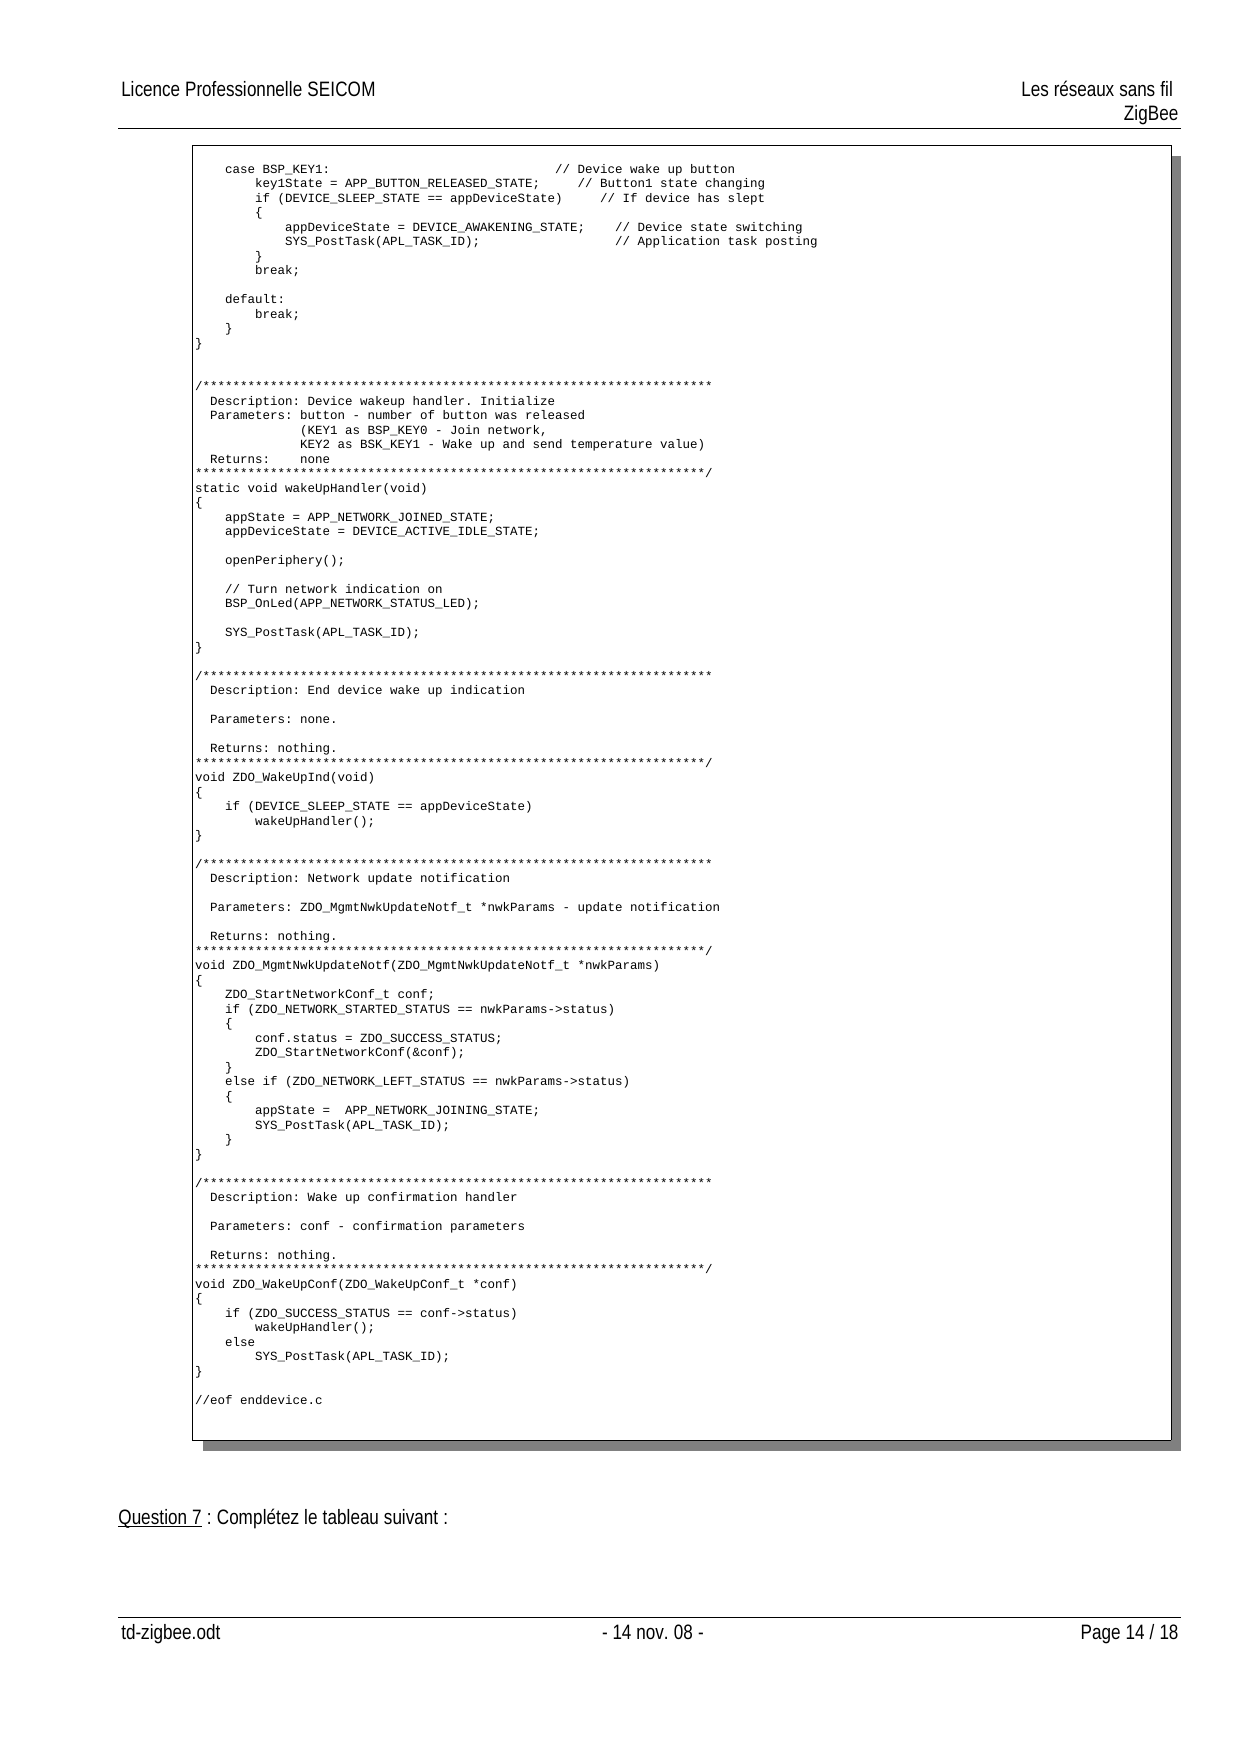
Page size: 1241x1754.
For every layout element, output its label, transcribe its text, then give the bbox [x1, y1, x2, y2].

text ZDO_StartNetworkConf_t conf; [193, 985, 1171, 1000]
text (KEY1 as BSP_KEY0 - Join network, [193, 421, 1171, 435]
text { [193, 782, 1171, 797]
text if (DEVICE_SLEEP_STATE == appDeviceState) // If device has slept [193, 189, 1171, 203]
text key1State = APP_BUTTON_RELEASED_STATE; // Button1 state changing [193, 174, 1171, 189]
text Parameters: button - number of button was released [193, 406, 1171, 421]
text } [193, 1058, 1171, 1072]
text ********************************************************************/ [193, 753, 1171, 768]
text if (DEVICE_SLEEP_STATE == appDeviceState) [193, 797, 1171, 811]
text SYS_PostTask(APL_TASK_ID); [193, 623, 1171, 638]
text appDeviceState = DEVICE_AWAKENING_STATE; // Device state switching [193, 218, 1171, 232]
text /******************************************************************** [193, 855, 1171, 869]
text appState = APP_NETWORK_JOINED_STATE; [193, 507, 1171, 522]
text appState = APP_NETWORK_JOINING_STATE; [193, 1101, 1171, 1116]
text } [193, 334, 1171, 351]
text } [193, 1130, 1171, 1144]
text if (ZDO_SUCCESS_STATUS == conf->status) [193, 1304, 1171, 1318]
text /******************************************************************** [193, 1173, 1171, 1188]
text { [193, 971, 1171, 985]
text break; [193, 261, 1171, 279]
text KEY2 as BSK_KEY1 - Wake up and send temperature value) [193, 435, 1171, 449]
text Returns: nothing. [193, 1246, 1171, 1260]
text ********************************************************************/ [193, 464, 1171, 478]
text Returns: nothing. [193, 739, 1171, 753]
text { [193, 1087, 1171, 1101]
text // Turn network indication on [193, 580, 1171, 594]
text } [193, 826, 1171, 843]
text void ZDO_WakeUpInd(void) [193, 768, 1171, 782]
text } [193, 247, 1171, 261]
text static void wakeUpHandler(void) [193, 478, 1171, 493]
text { [193, 493, 1171, 507]
text conf.status = ZDO_SUCCESS_STATUS; [193, 1029, 1171, 1043]
text } [193, 319, 1171, 334]
text wakeUpHandler(); [193, 1318, 1171, 1333]
text void ZDO_WakeUpConf(ZDO_WakeUpConf_t *conf) [193, 1275, 1171, 1289]
text break; [193, 305, 1171, 319]
text Parameters: ZDO_MgmtNwkUpdateNotf_t *nwkParams - update notification [193, 898, 1171, 916]
text openPeriphery(); [193, 551, 1171, 568]
text void ZDO_MgmtNwkUpdateNotf(ZDO_MgmtNwkUpdateNotf_t *nwkParams) [193, 956, 1171, 971]
text ********************************************************************/ [193, 1260, 1171, 1275]
text { [193, 1014, 1171, 1029]
text /******************************************************************** [193, 667, 1171, 681]
text appDeviceState = DEVICE_ACTIVE_IDLE_STATE; [193, 522, 1171, 539]
text //eof enddevice.c [193, 1391, 1171, 1408]
text /******************************************************************** [193, 377, 1171, 392]
text else [193, 1333, 1171, 1347]
text } [193, 638, 1171, 655]
text Description: Device wakeup handler. Initialize [193, 392, 1171, 406]
text ZDO_StartNetworkConf(&conf); [193, 1043, 1171, 1058]
text case BSP_KEY1: // Device wake up button [193, 160, 1171, 174]
text ********************************************************************/ [193, 942, 1171, 956]
text Description: End device wake up indication [193, 681, 1171, 699]
text Returns: nothing. [193, 927, 1171, 942]
text if (ZDO_NETWORK_STARTED_STATUS == nwkParams->status) [193, 1000, 1171, 1014]
text } [193, 1144, 1171, 1162]
text SYS_PostTask(APL_TASK_ID); [193, 1347, 1171, 1362]
text { [193, 203, 1171, 218]
text Parameters: conf - confirmation parameters [193, 1217, 1171, 1234]
text } [193, 1362, 1171, 1379]
text SYS_PostTask(APL_TASK_ID); [193, 1116, 1171, 1130]
text else if (ZDO_NETWORK_LEFT_STATUS == nwkParams->status) [193, 1072, 1171, 1087]
text Description: Network update notification [193, 869, 1171, 887]
text Parameters: none. [193, 710, 1171, 728]
text { [193, 1289, 1171, 1304]
text Question 7 : Complétez le tableau suivant : [118, 1504, 1181, 1528]
text Returns: none [193, 449, 1171, 464]
text SYS_PostTask(APL_TASK_ID); // Application task posting [193, 232, 1171, 247]
text default: [193, 290, 1171, 305]
text BSP_OnLed(APP_NETWORK_STATUS_LED); [193, 594, 1171, 612]
text Description: Wake up confirmation handler [193, 1188, 1171, 1205]
text wakeUpHandler(); [193, 811, 1171, 826]
